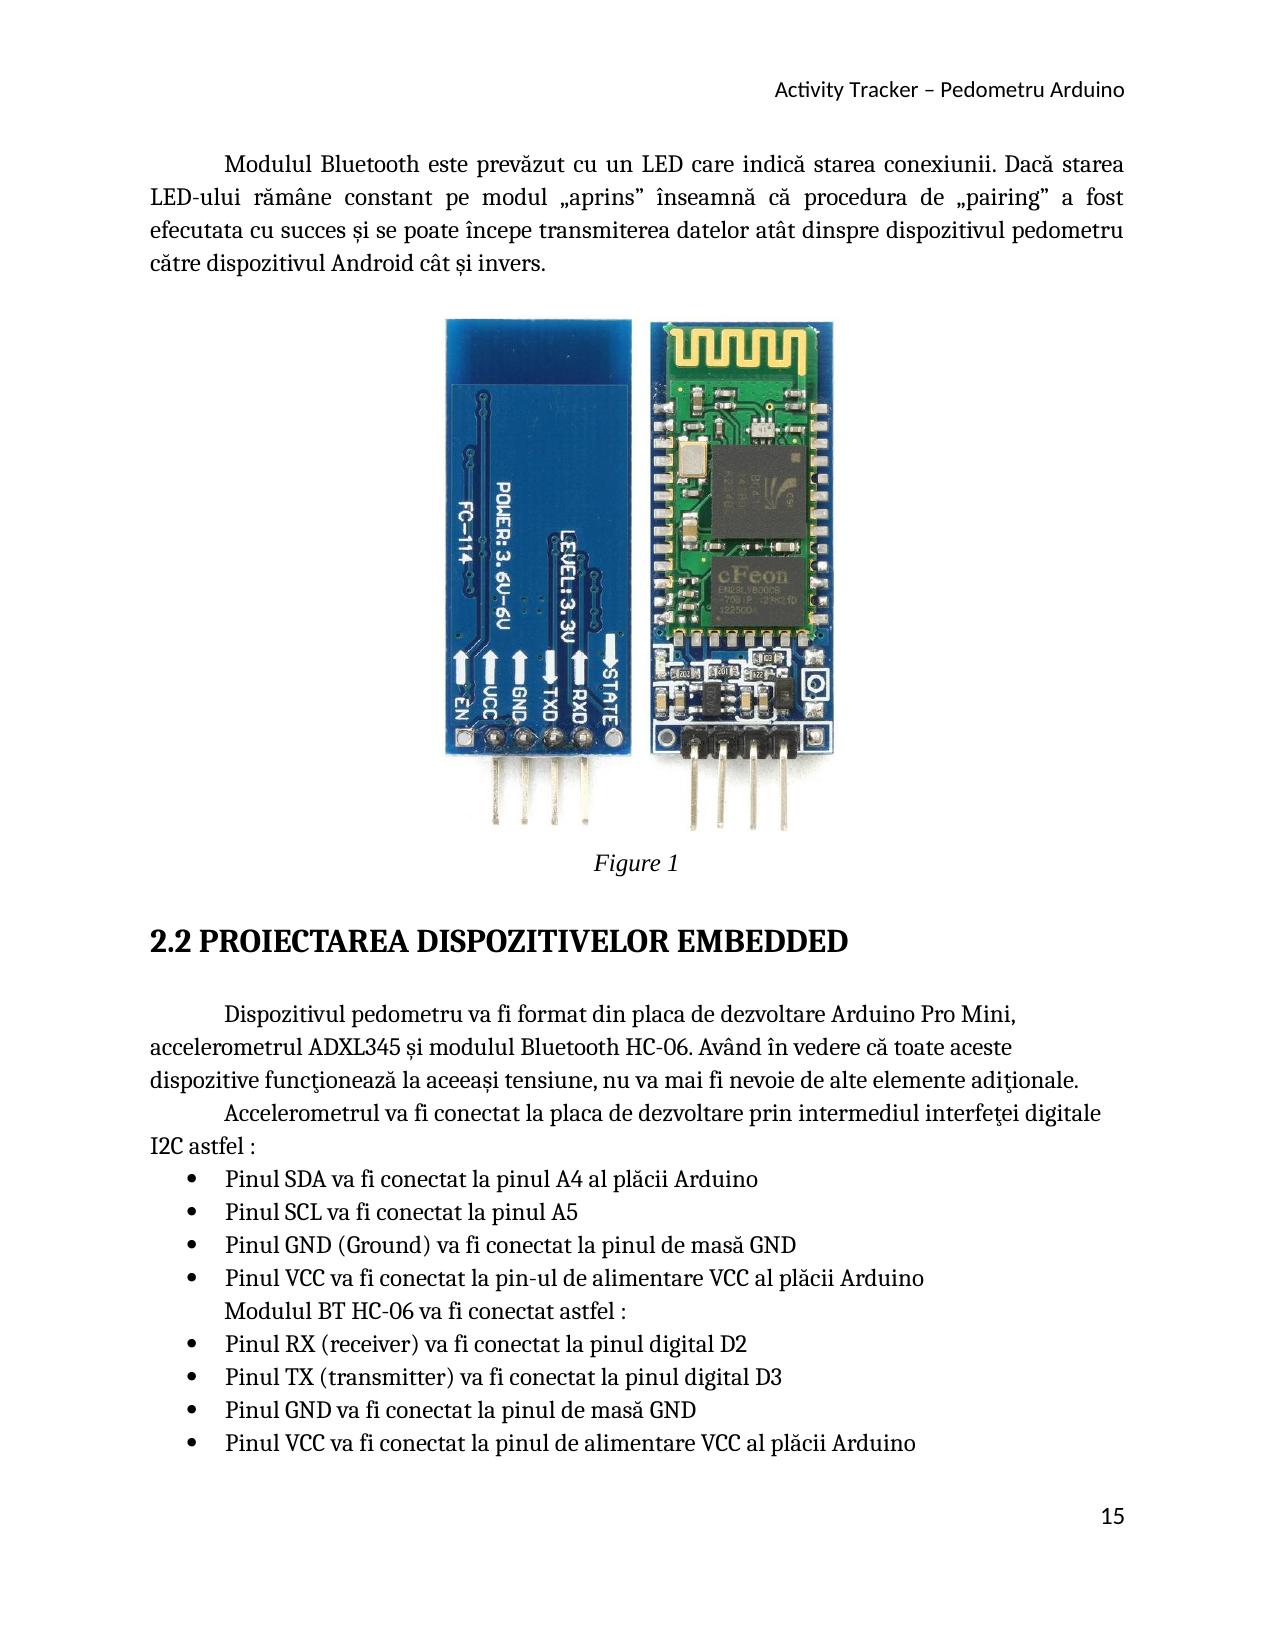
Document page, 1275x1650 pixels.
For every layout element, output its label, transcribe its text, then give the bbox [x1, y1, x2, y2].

list Pinul TX (transmitter) va fi conectat la pinul digital D3 [187, 1363, 1125, 1392]
list Pinul GND va fi conectat la pinul de masă GND [187, 1396, 1125, 1424]
list Pinul GND (Ground) va fi conectat la pinul de masă GND [187, 1231, 1125, 1259]
text Accelerometrul va fi conectat la placa de dezvoltare prin intermediul interfeţei digitale I2C astfel : [150, 1099, 1125, 1160]
text Modulul Bluetooth este prevăzut cu un LED care indică starea conexiunii. Dacă starea LED-ului rămâne constant pe modul „aprins” înseamnă că procedura de „pairing” a fost efecutata cu succes şi se poate începe transmiterea datelor atât dinspre dispozitivul pedometru către dispozitivul Android cât şi invers. [150, 150, 1125, 278]
list Pinul VCC va fi conectat la pin-ul de alimentare VCC al plăcii Arduino [187, 1264, 1125, 1292]
list Pinul SDA va fi conectat la pinul A4 al plăcii Arduino [187, 1165, 1125, 1193]
text Modulul BT HC-06 va fi conectat astfel : [150, 1297, 1125, 1326]
list Pinul VCC va fi conectat la pinul de alimentare VCC al plăcii Arduino [187, 1429, 1125, 1458]
list Pinul SCL va fi conectat la pinul A5 [187, 1198, 1125, 1226]
list Pinul RX (receiver) va fi conectat la pinul digital D2 [187, 1330, 1125, 1358]
text Dispozitivul pedometru va fi format din placa de dezvoltare Arduino Pro Mini, accelerometrul ADXL345 şi modulul Bluetooth HC-06. Având în vedere că toate aceste dispozitive funcţionează la aceeaşi tensiune, nu va mai fi nevoie de alte elemente adiţionale. [150, 999, 1125, 1094]
text 2.2 PROIECTAREA DISPOZITIVELOR EMBEDDED [150, 922, 1125, 961]
text Figure 1 [150, 848, 1125, 877]
